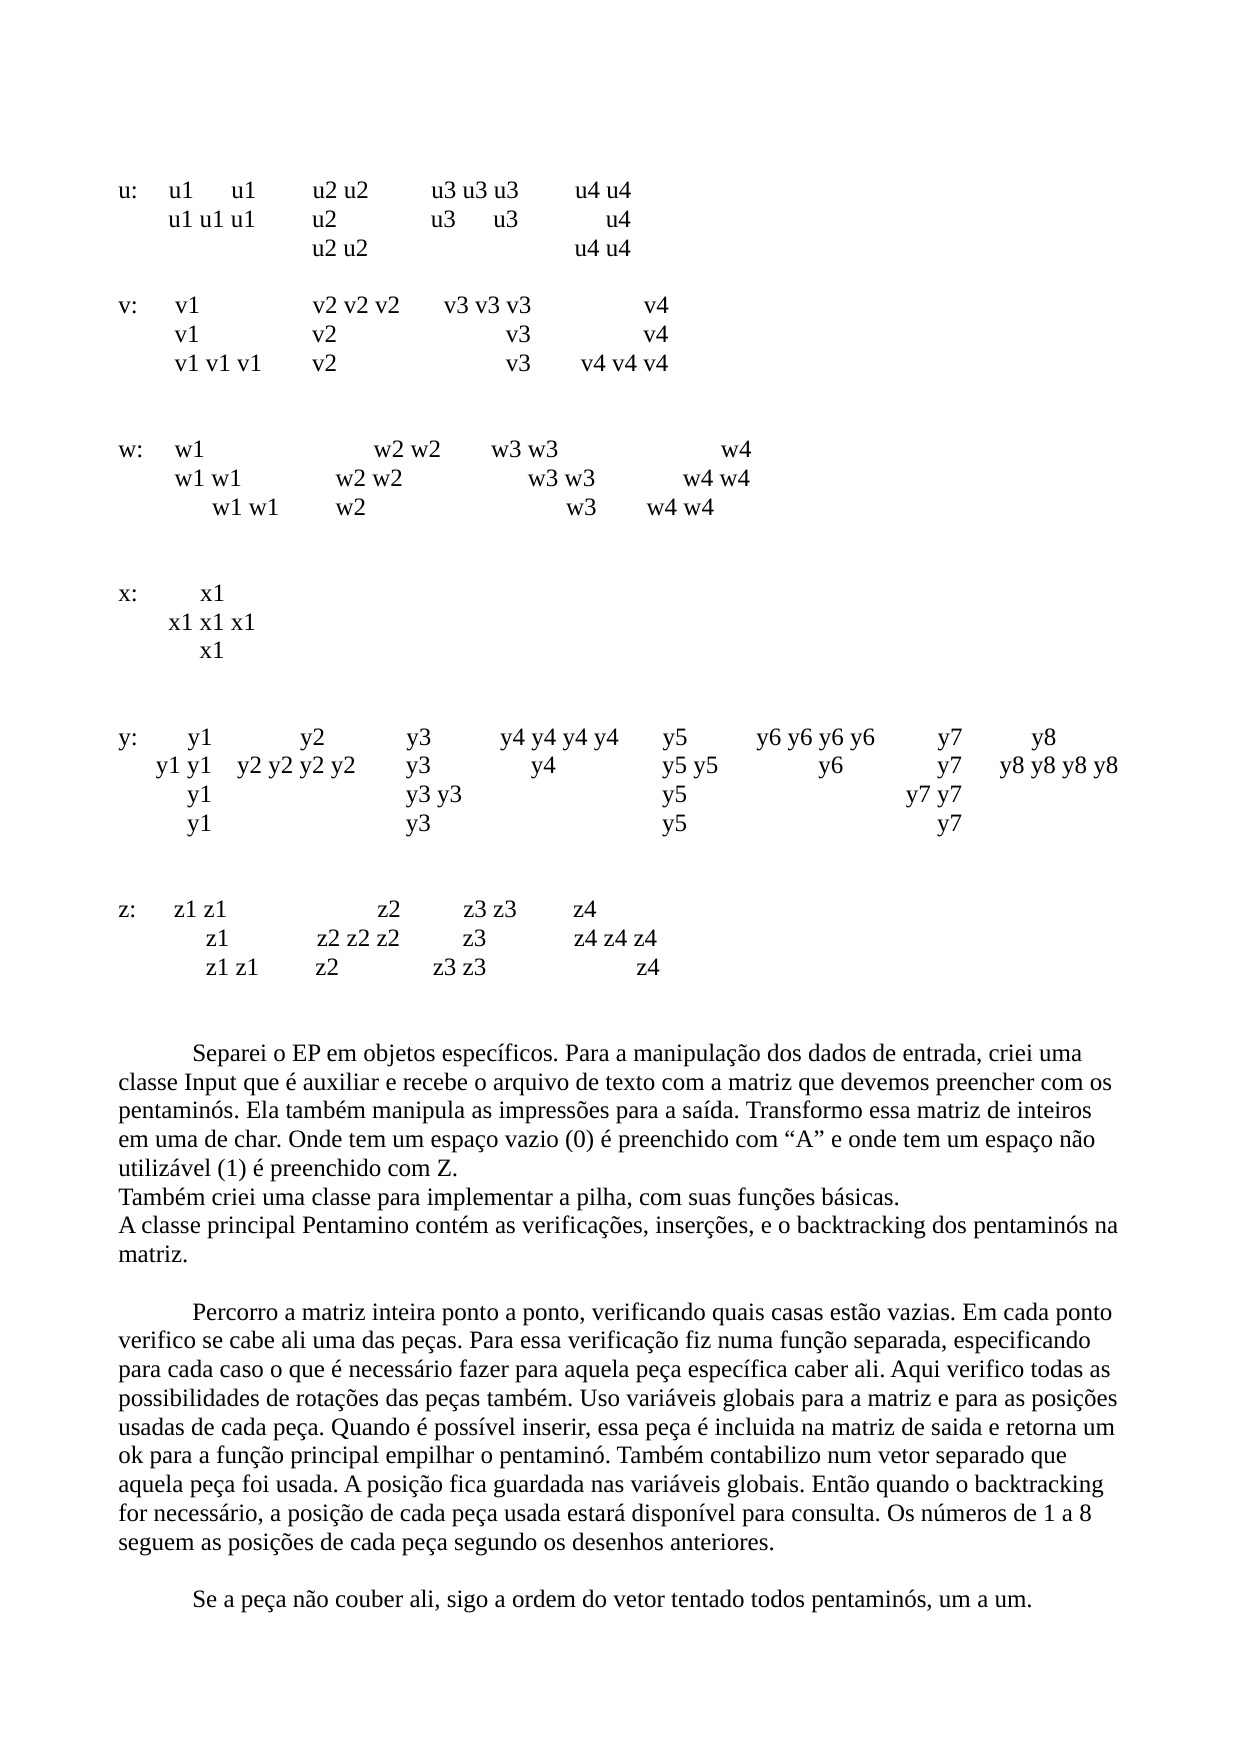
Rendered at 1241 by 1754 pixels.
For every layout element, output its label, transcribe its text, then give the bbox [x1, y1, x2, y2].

text u1 u1 u1 u2 u3 u3 u4 [118, 204, 1122, 233]
text y1 y3 y3 y5 y7 y7 [118, 779, 1122, 808]
text u: u1 u1 u2 u2 u3 u3 u3 u4 u4 [118, 176, 1122, 204]
text x: x1 [118, 578, 1122, 607]
text z: z1 z1 z2 z3 z3 z4 [118, 894, 1122, 923]
text Se a peça não couber ali, sigo a ordem do vetor tentado todos pentaminós, um a um. [118, 1584, 1122, 1613]
text z1 z1 z2 z3 z3 z4 [118, 952, 1122, 981]
text v1 v1 v1 v2 v3 v4 v4 v4 [118, 348, 1122, 377]
text w1 w1 w2 w3 w4 w4 [118, 492, 1122, 521]
text w1 w1 w2 w2 w3 w3 w4 w4 [118, 463, 1122, 492]
text Separei o EP em objetos específicos. Para a manipulação dos dados de entrada, criei uma classe Input que é auxiliar e recebe o arquivo de texto com a matriz que devemos preencher com os pentaminós. Ela também manipula as impressões para a saída. Transformo essa matriz de inteiros em uma de char. Onde tem um espaço vazio (0) é preenchido com “A” e onde tem um espaço não utilizável (1) é preenchido com Z. [118, 1038, 1122, 1182]
text v: v1 v2 v2 v2 v3 v3 v3 v4 [118, 291, 1122, 319]
text Também criei uma classe para implementar a pilha, com suas funções básicas. [118, 1182, 1122, 1211]
text u2 u2 u4 u4 [118, 233, 1122, 262]
text Percorro a matriz inteira ponto a ponto, verificando quais casas estão vazias. Em cada ponto verifico se cabe ali uma das peças. Para essa verificação fiz numa função separada, especificando para cada caso o que é necessário fazer para aquela peça específica caber ali. Aqui verifico todas as possibilidades de rotações das peças também. Uso variáveis globais para a matriz e para as posições usadas de cada peça. Quando é possível inserir, essa peça é incluida na matriz de saida e retorna um ok para a função principal empilhar o pentaminó. Também contabilizo num vetor separado que aquela peça foi usada. A posição fica guardada nas variáveis globais. Então quando o backtracking for necessário, a posição de cada peça usada estará disponível para consulta. Os números de 1 a 8 seguem as posições de cada peça segundo os desenhos anteriores. [118, 1297, 1122, 1556]
text x1 x1 x1 [118, 607, 1122, 636]
text A classe principal Pentamino contém as verificações, inserções, e o backtracking dos pentaminós na matriz. [118, 1211, 1122, 1268]
text w: w1 w2 w2 w3 w3 w4 [118, 434, 1122, 463]
text v1 v2 v3 v4 [118, 319, 1122, 348]
text z1 z2 z2 z2 z3 z4 z4 z4 [118, 923, 1122, 952]
text y1 y3 y5 y7 [118, 808, 1122, 837]
text y: y1 y2 y3 y4 y4 y4 y4 y5 y6 y6 y6 y6 y7 y8 [118, 722, 1122, 751]
text y1 y1 y2 y2 y2 y2 y3 y4 y5 y5 y6 y7 y8 y8 y8 y8 [118, 751, 1122, 779]
text x1 [118, 636, 1122, 664]
